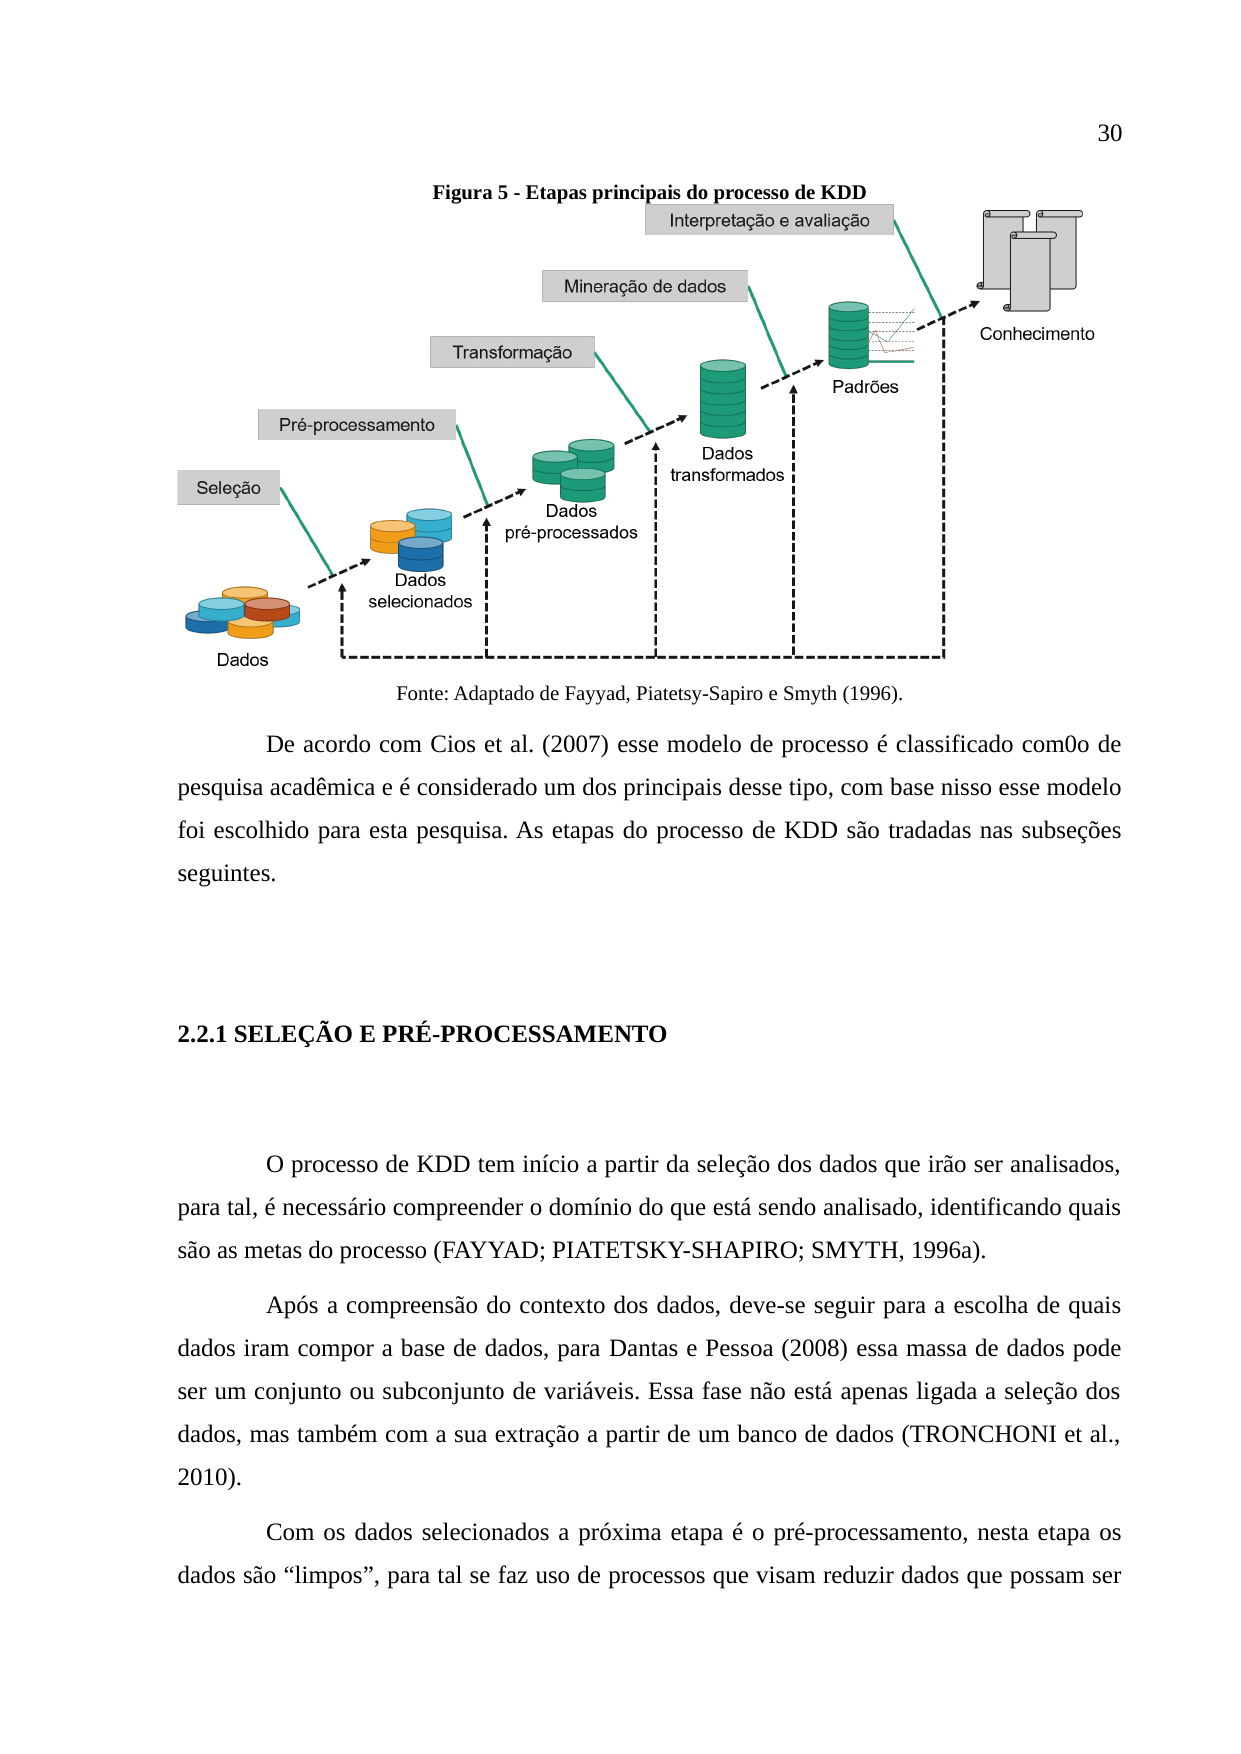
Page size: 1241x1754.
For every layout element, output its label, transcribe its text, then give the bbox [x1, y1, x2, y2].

text Após a compreensão do contexto dos dados, deve-se seguir para a escolha de quais dados iram compor a base de dados, para Dantas e Pessoa (2008) essa massa de dados pode ser um conjunto ou subconjunto de variáveis. Essa fase não está apenas ligada a seleção dos dados, mas também com a sua extração a partir de um banco de dados (TRONCHONI et al., 2010). [177, 1290, 1122, 1491]
text Figura 5 - Etapas principais do processo de KDD [177, 180, 1122, 203]
text Com os dados selecionados a próxima etapa é o pré-processamento, nesta etapa os dados são “limpos”, para tal se faz uso de processos que visam reduzir dados que possam ser [177, 1517, 1122, 1589]
text Fonte: Adaptado de Fayyad, Piatetsy-Sapiro e Smyth (1996). [177, 681, 1122, 704]
picture [177, 203, 1123, 681]
text [177, 704, 1122, 714]
text De acordo com Cios et al. (2007) esse modelo de processo é classificado com0o de pesquisa acadêmica e é considerado um dos principais desse tipo, com base nisso esse modelo foi escolhido para esta pesquisa. As etapas do processo de KDD são tradadas nas subseções seguintes. [177, 714, 1122, 887]
text O processo de KDD tem início a partir da seleção dos dados que irão ser analisados, para tal, é necessário compreender o domínio do que está sendo analisado, identificando quais são as metas do processo (FAYYAD; PIATETSKY-SHAPIRO; SMYTH, 1996a). [177, 1149, 1122, 1264]
text 2.2.1 Seleção e Pré-processamento [177, 1019, 1122, 1048]
